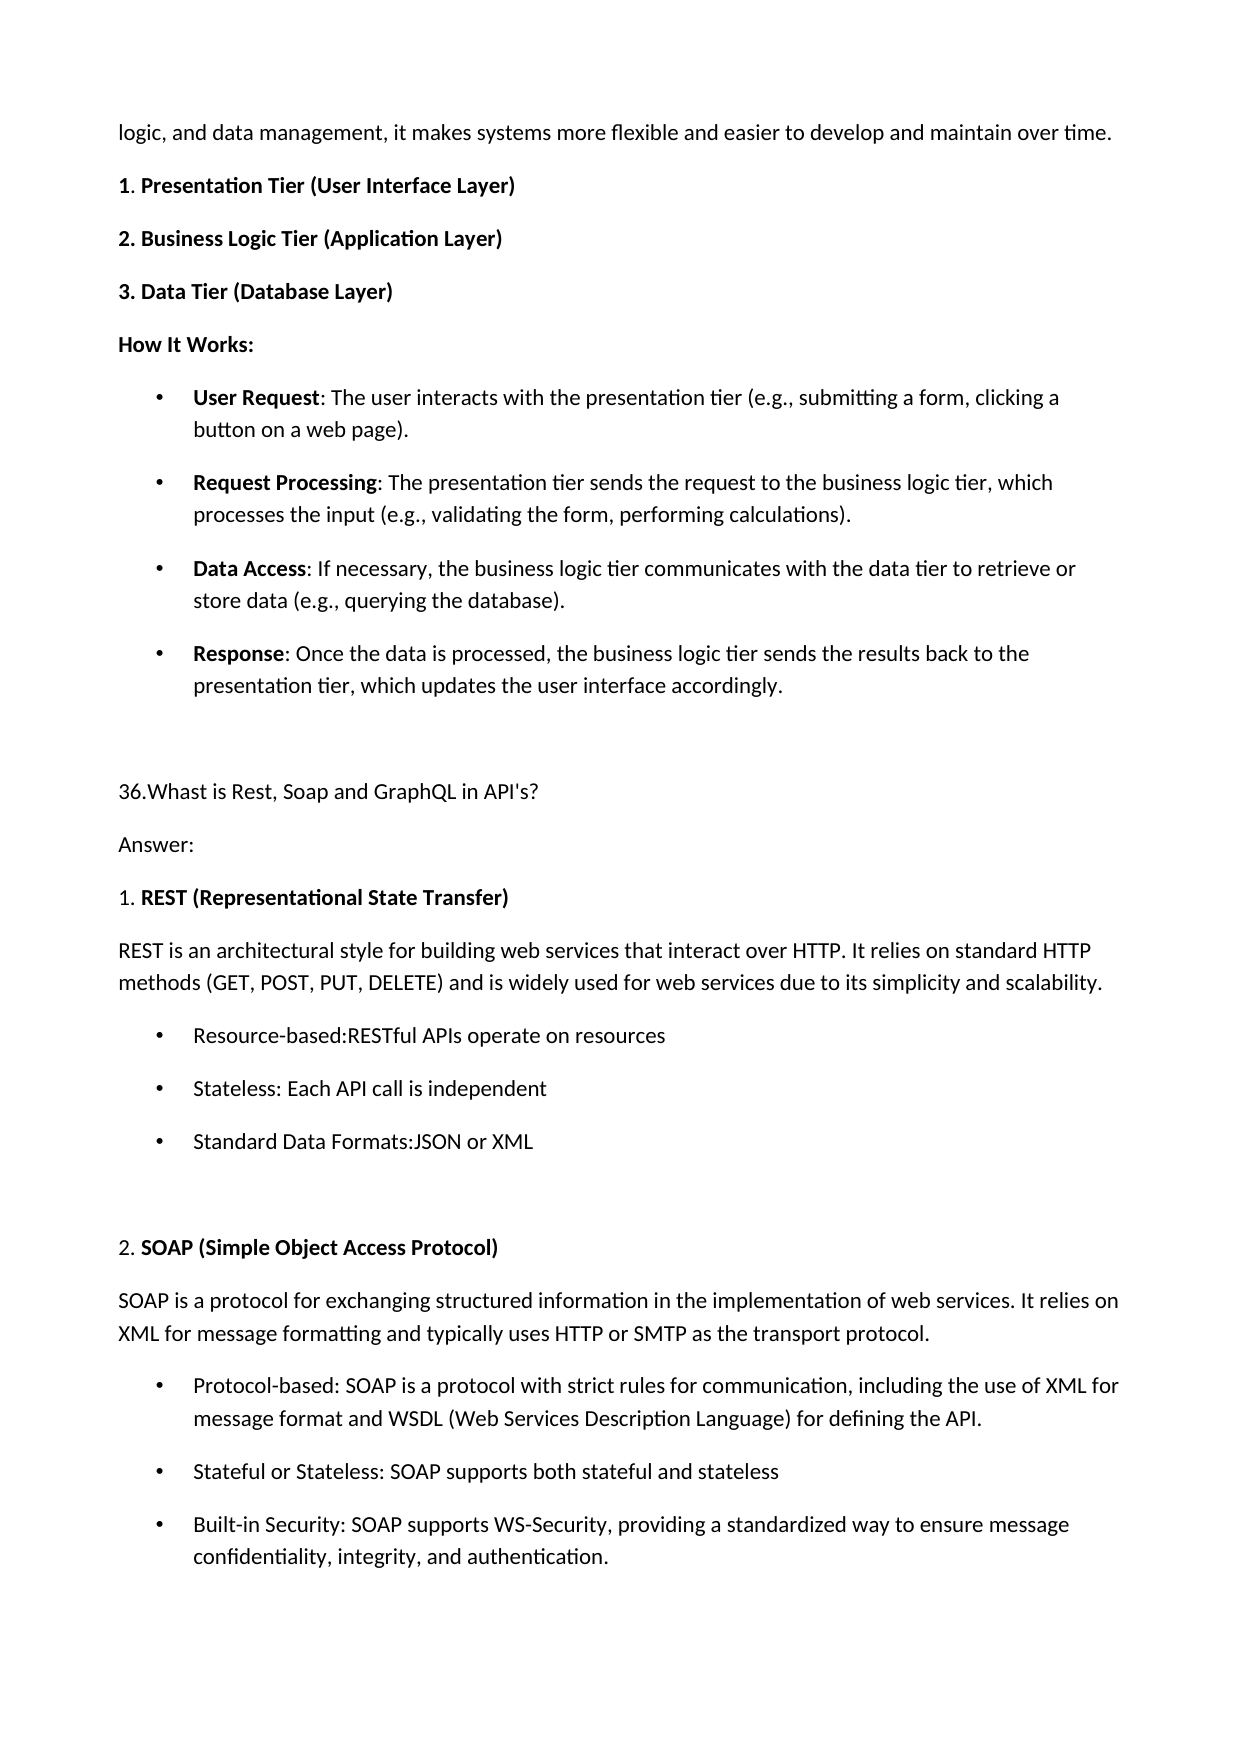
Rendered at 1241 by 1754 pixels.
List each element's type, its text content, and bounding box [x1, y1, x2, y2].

list Request Processing: The presentation tier sends the request to the business logic tier, which processes the input (e.g., validating the form, performing calculations). [156, 468, 1122, 529]
list Resource-based:RESTful APIs operate on resources [156, 1021, 1122, 1049]
text 1. Presentation Tier (User Interface Layer) [118, 171, 1122, 199]
list Stateless: Each API call is independent [156, 1074, 1122, 1102]
text 2. SOAP (Simple Object Access Protocol) [118, 1233, 1122, 1261]
text logic, and data management, it makes systems more flexible and easier to develop and maintain over time. [118, 118, 1122, 146]
text 1. REST (Representational State Transfer) [118, 883, 1122, 911]
list Stateful or Stateless: SOAP supports both stateful and stateless [156, 1457, 1122, 1485]
list Response: Once the data is processed, the business logic tier sends the results back to the presentation tier, which updates the user interface accordingly. [156, 639, 1122, 699]
text How It Works: [118, 330, 1122, 358]
text 2. Business Logic Tier (Application Layer) [118, 224, 1122, 252]
text SOAP is a protocol for exchanging structured information in the implementation of web services. It relies on XML for message formatting and typically uses HTTP or SMTP as the transport protocol. [118, 1286, 1122, 1347]
list User Request: The user interacts with the presentation tier (e.g., submitting a form, clicking a button on a web page). [156, 383, 1122, 443]
text 36.Whast is Rest, Soap and GraphQL in API's? [118, 777, 1122, 805]
text 3. Data Tier (Database Layer) [118, 277, 1122, 305]
list Protocol-based: SOAP is a protocol with strict rules for communication, including the use of XML for message format and WSDL (Web Services Description Language) for defining the API. [156, 1372, 1122, 1432]
list Built-in Security: SOAP supports WS-Security, providing a standardized way to ensure message confidentiality, integrity, and authentication. [156, 1510, 1122, 1570]
text Answer: [118, 830, 1122, 858]
text REST is an architectural style for building web services that interact over HTTP. It relies on standard HTTP methods (GET, POST, PUT, DELETE) and is widely used for web services due to its simplicity and scalability. [118, 936, 1122, 996]
list Data Access: If necessary, the business logic tier communicates with the data tier to retrieve or store data (e.g., querying the database). [156, 554, 1122, 614]
list Standard Data Formats:JSON or XML [156, 1127, 1122, 1155]
